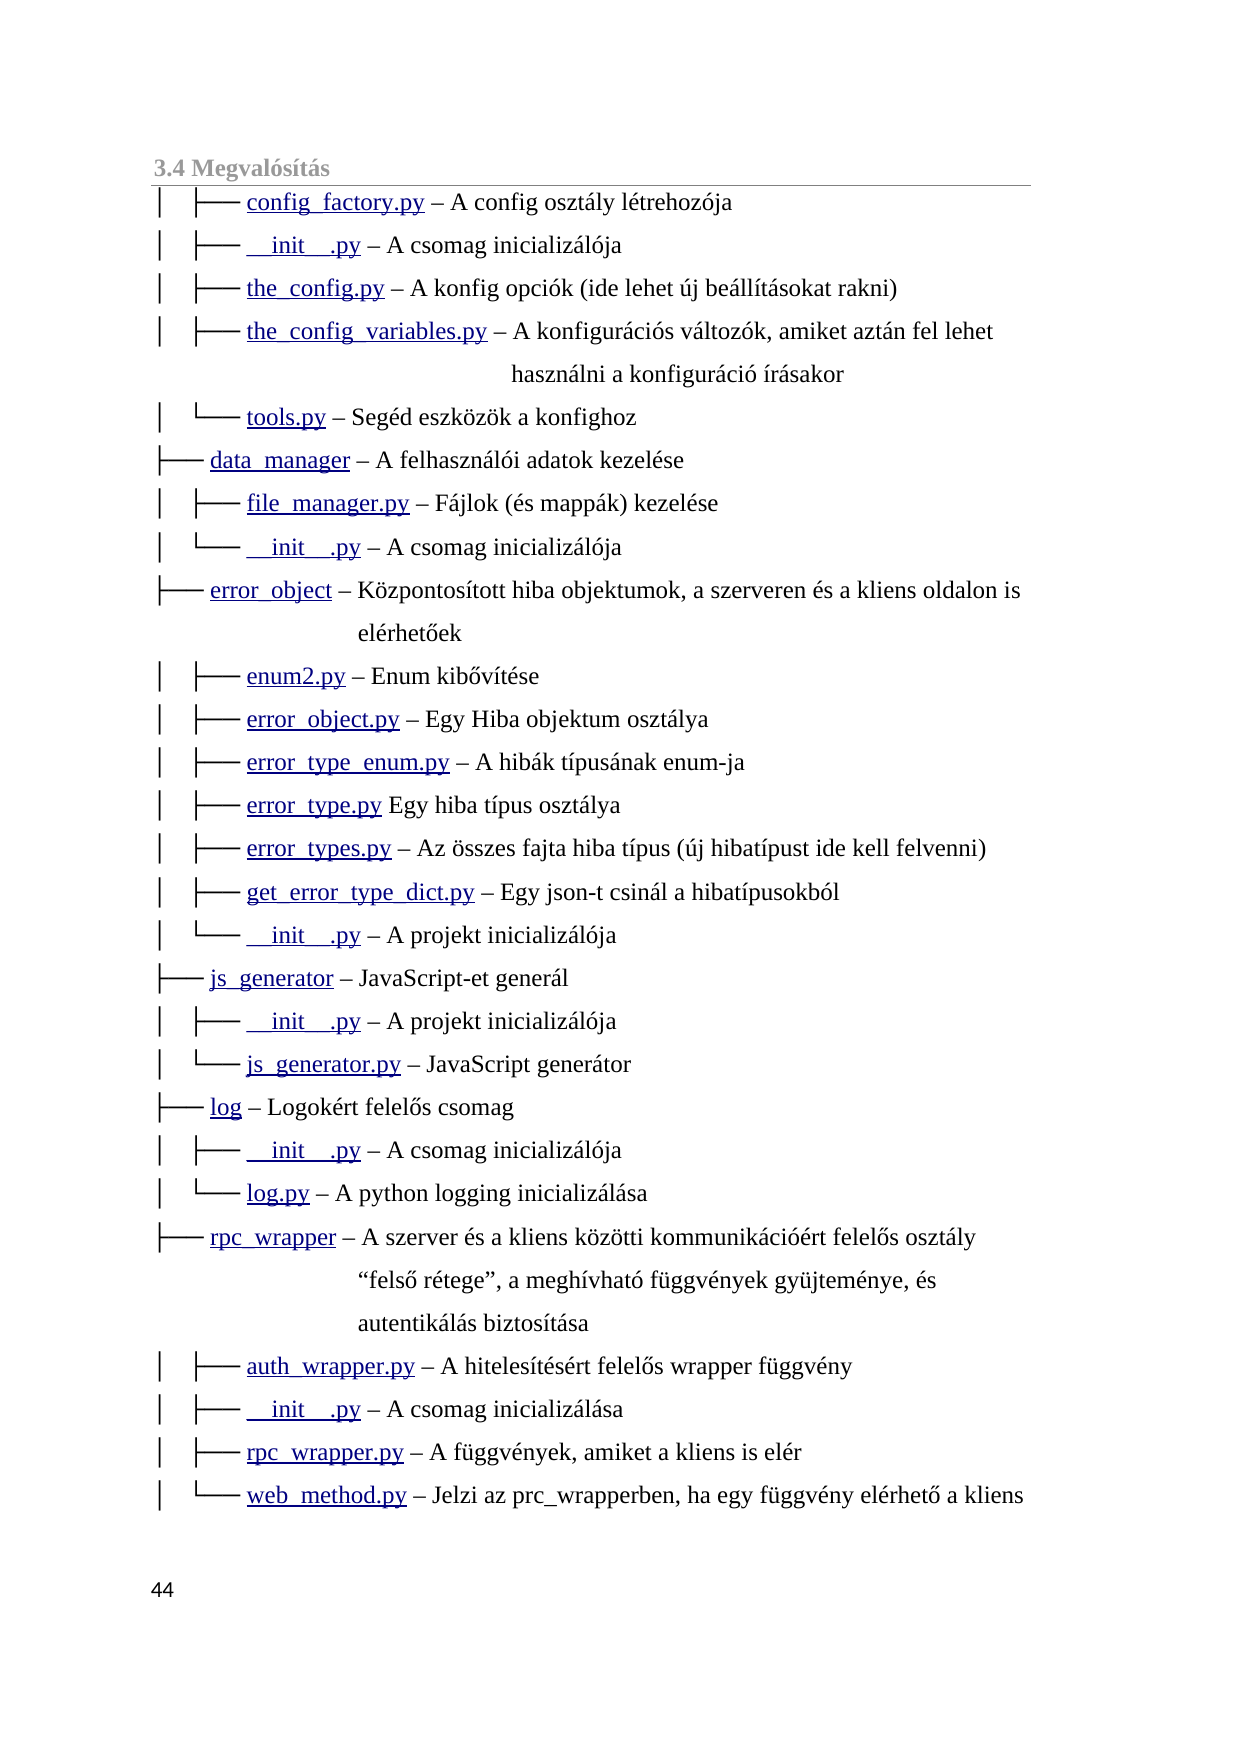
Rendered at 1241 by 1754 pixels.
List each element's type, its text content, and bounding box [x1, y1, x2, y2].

text │ ├── config_factory.py – A config osztály létrehozója │ ├── __init__.py – A csomag inicializálója │ ├── the_config.py – A konfig opciók (ide lehet új beállításokat rakni) │ ├── the_config_variables.py – A konfigurációs változók, amiket aztán fel lehet használni a konfiguráció írásakor │ └── tools.py – Segéd eszközök a konfighoz ├── data_manager – A felhasználói adatok kezelése │ ├── file_manager.py – Fájlok (és mappák) kezelése │ └── __init__.py – A csomag inicializálója ├── error_object – Központosított hiba objektumok, a szerveren és a kliens oldalon is elérhetőek │ ├── enum2.py – Enum kibővítése │ ├── error_object.py – Egy Hiba objektum osztálya │ ├── error_type_enum.py – A hibák típusának enum-ja │ ├── error_type.py Egy hiba típus osztálya │ ├── error_types.py – Az összes fajta hiba típus (új hibatípust ide kell felvenni) │ ├── get_error_type_dict.py – Egy json-t csinál a hibatípusokból │ └── __init__.py – A projekt inicializálója ├── js_generator – JavaScript-et generál │ ├── __init__.py – A projekt inicializálója │ └── js_generator.py – JavaScript generátor ├── log – Logokért felelős csomag │ ├── __init__.py – A csomag inicializálója │ └── log.py – A python logging inicializálása ├── rpc_wrapper – A szerver és a kliens közötti kommunikációért felelős osztály “felső rétege”, a meghívható függvények gyüjteménye, és autentikálás biztosítása │ ├── auth_wrapper.py – A hitelesítésért felelős wrapper függvény │ ├── __init__.py – A csomag inicializálása │ ├── rpc_wrapper.py – A függvények, amiket a kliens is elér │ └── web_method.py – Jelzi az prc_wrapperben, ha egy függvény elérhető a kliens [151, 187, 1031, 1509]
